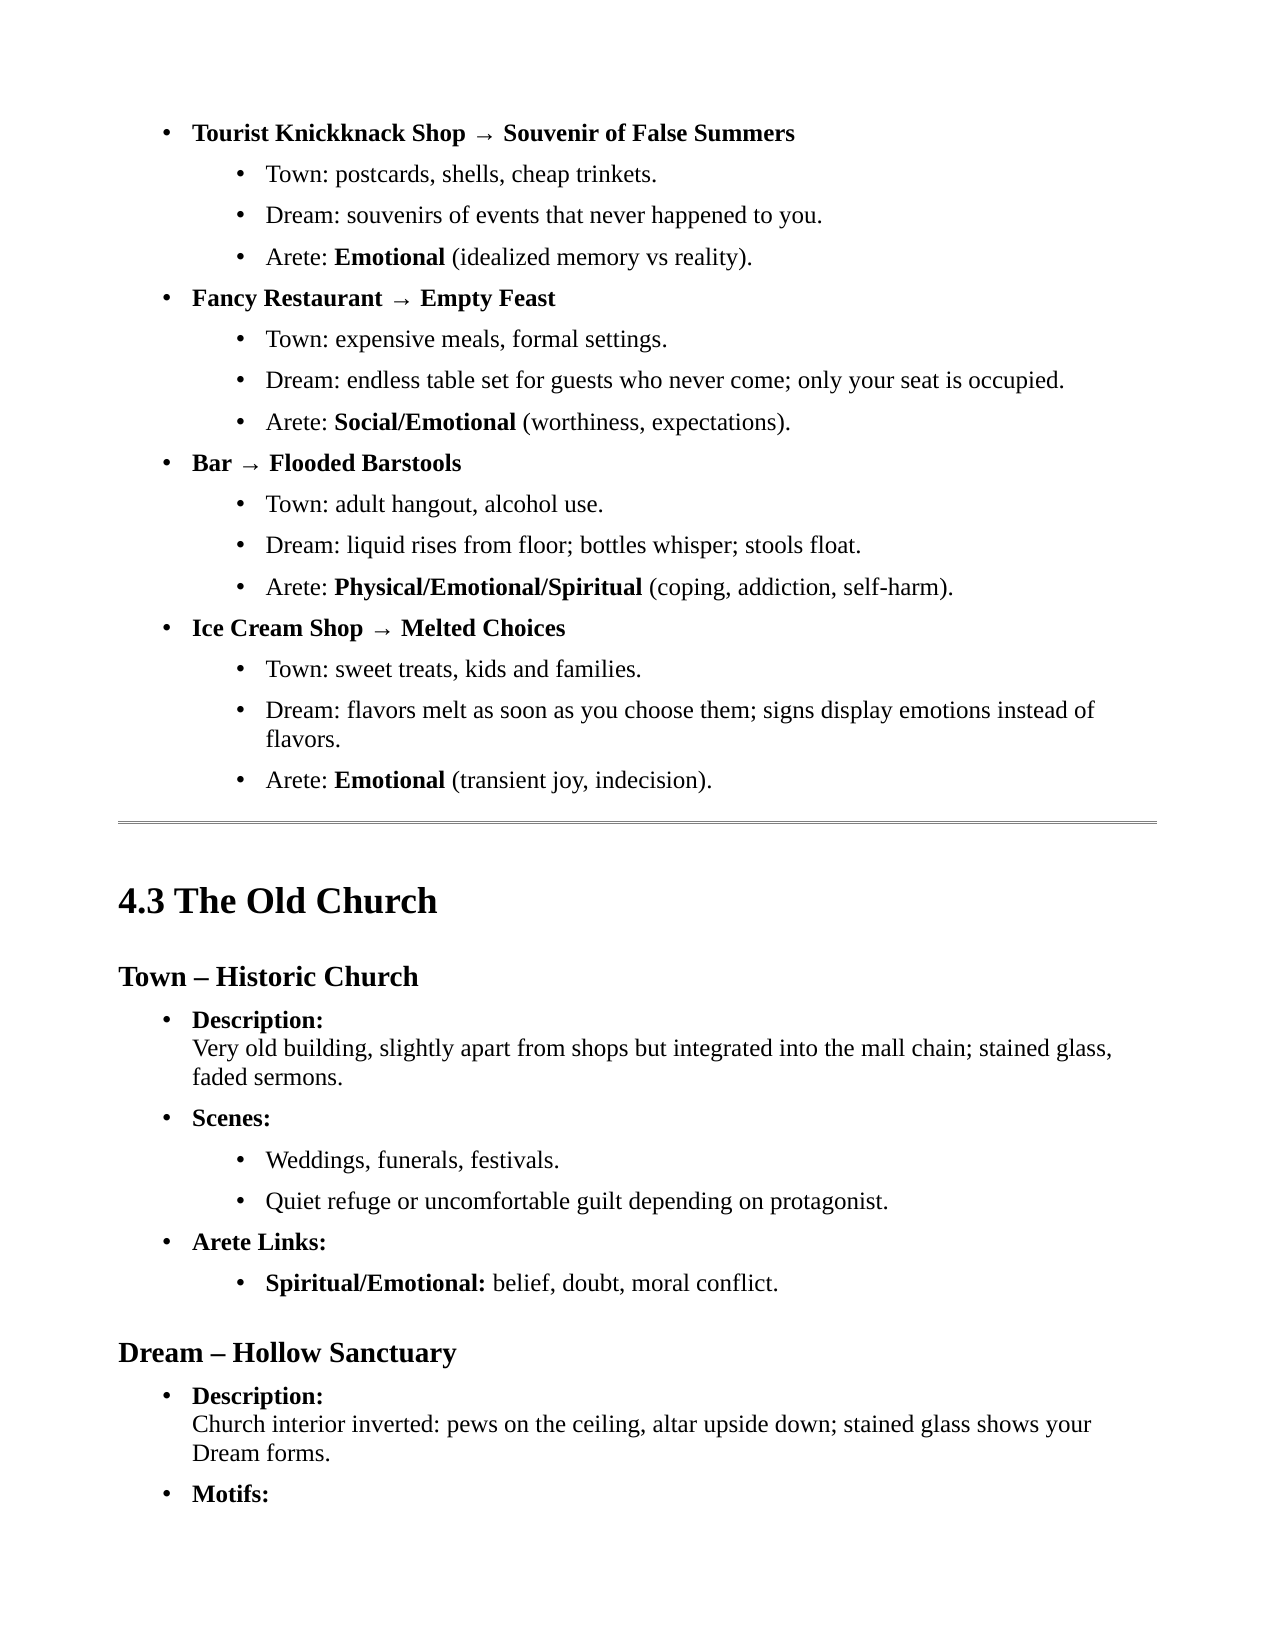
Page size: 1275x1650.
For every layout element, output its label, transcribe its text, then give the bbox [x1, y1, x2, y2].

list Ice Cream Shop → Melted Choices [162, 613, 1157, 642]
subtitle 4.3 The Old Church [118, 878, 1157, 921]
list Town: postcards, shells, cheap trinkets. [236, 159, 1157, 188]
list Bar → Flooded Barstools [162, 448, 1157, 477]
list Dream: flavors melt as soon as you choose them; signs display emotions instead of flavors. [236, 696, 1157, 753]
subtitle Town – Historic Church [118, 959, 1157, 992]
list Weddings, funerals, festivals. [236, 1145, 1157, 1173]
list Dream: liquid rises from floor; bottles whisper; stools float. [236, 531, 1157, 559]
list Town: adult hangout, alcohol use. [236, 489, 1157, 518]
list Fancy Restaurant → Empty Feast [162, 283, 1157, 312]
list Arete: Physical/Emotional/Spiritual (coping, addiction, self-harm). [236, 572, 1157, 601]
list Arete: Emotional (transient joy, indecision). [236, 766, 1157, 794]
list Dream: souvenirs of events that never happened to you. [236, 201, 1157, 229]
list Quiet refuge or uncomfortable guilt depending on protagonist. [236, 1186, 1157, 1215]
list Dream: endless table set for guests who never come; only your seat is occupied. [236, 366, 1157, 394]
list Description: Church interior inverted: pews on the ceiling, altar upside down; stained glass shows your Dream forms. [162, 1381, 1157, 1467]
list Town: expensive meals, formal settings. [236, 324, 1157, 353]
list Scenes: [162, 1103, 1157, 1132]
list Arete: Emotional (idealized memory vs reality). [236, 242, 1157, 271]
list Arete: Social/Emotional (worthiness, expectations). [236, 407, 1157, 436]
list Arete Links: [162, 1227, 1157, 1256]
list Description: Very old building, slightly apart from shops but integrated into the mall chain; stained glass, faded sermons. [162, 1005, 1157, 1091]
list Motifs: [162, 1479, 1157, 1508]
list Tourist Knickknack Shop → Souvenir of False Summers [162, 118, 1157, 147]
subtitle Dream – Hollow Sanctuary [118, 1335, 1157, 1368]
list Town: sweet treats, kids and families. [236, 654, 1157, 683]
list Spiritual/Emotional: belief, doubt, moral conflict. [236, 1268, 1157, 1297]
